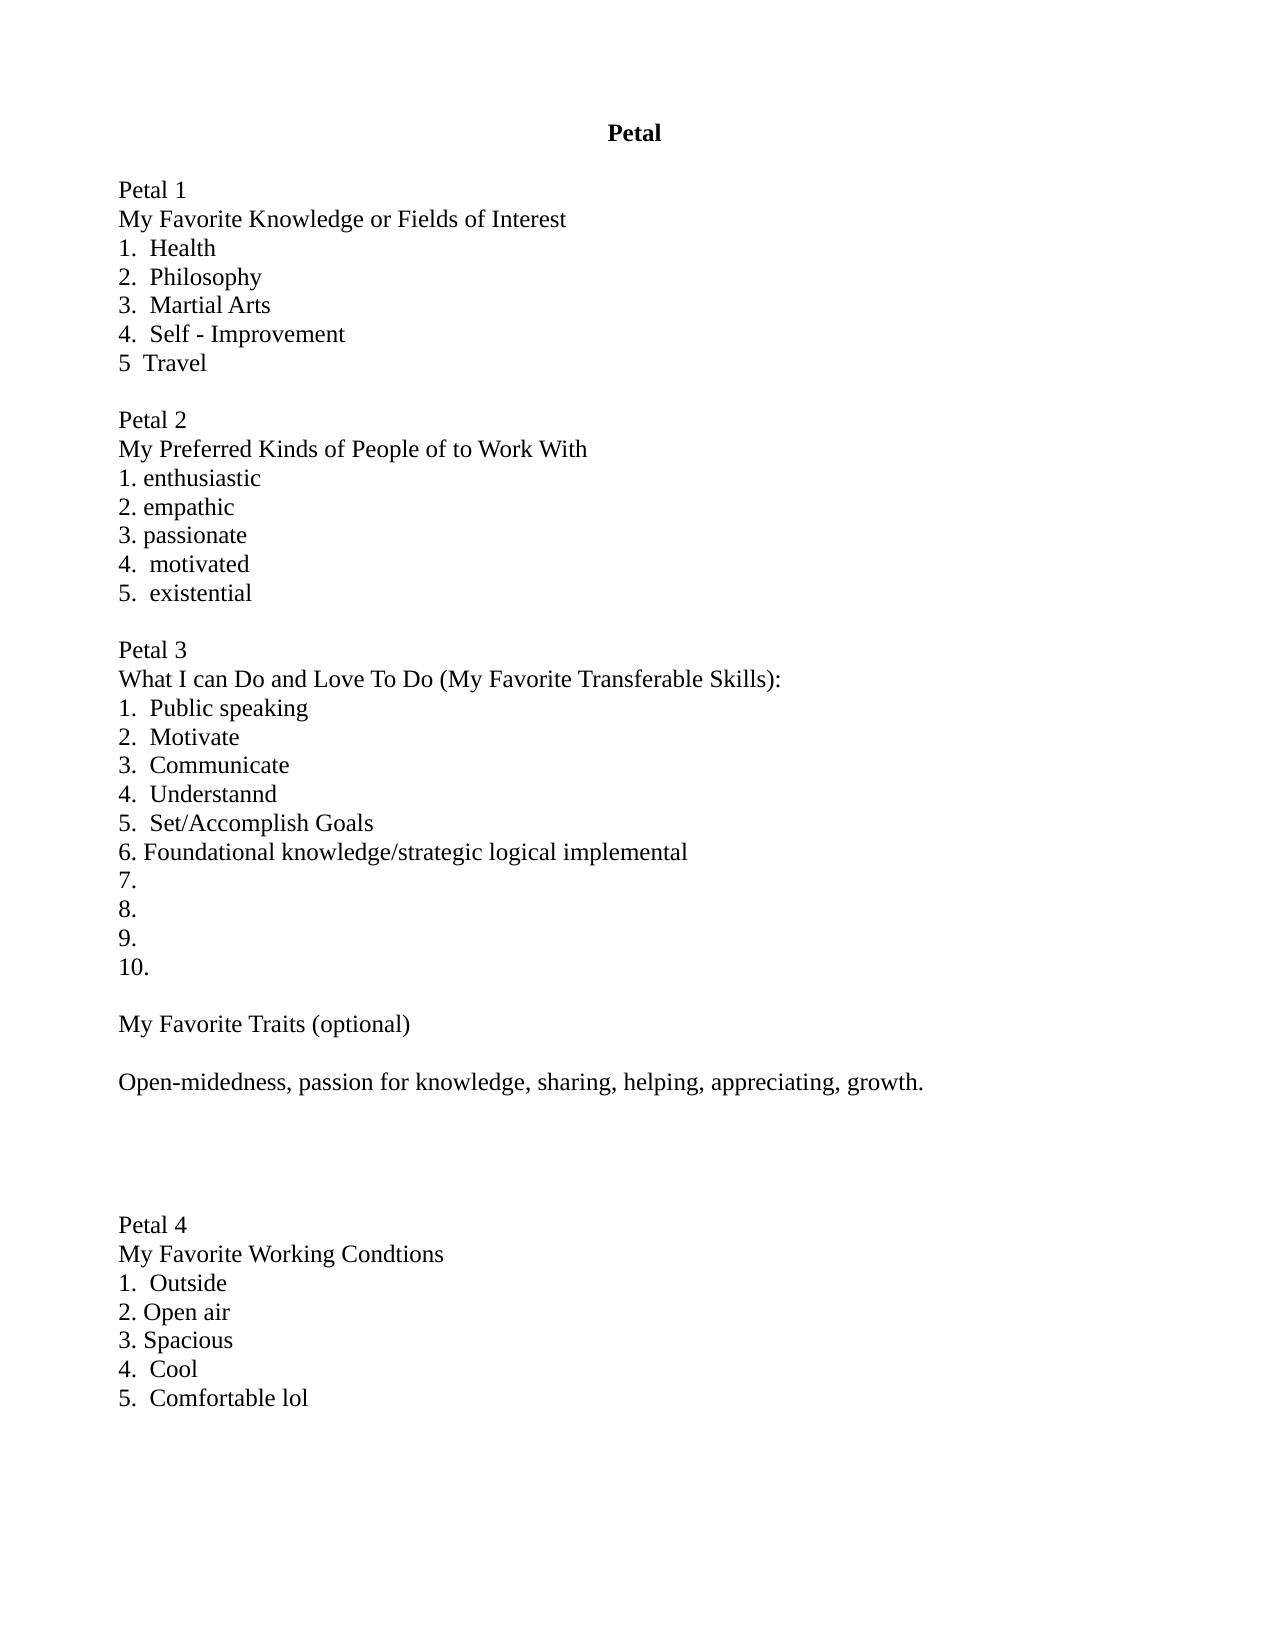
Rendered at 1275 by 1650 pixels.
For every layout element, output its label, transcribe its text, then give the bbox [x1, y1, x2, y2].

text 3. Martial Arts [118, 291, 1157, 319]
text Petal 2 [118, 406, 1157, 434]
text 8. [118, 894, 1157, 923]
text 4. Cool [118, 1354, 1157, 1383]
text 9. [118, 923, 1157, 952]
text 4. Self - Improvement [118, 319, 1157, 348]
text 2. Philosophy [118, 262, 1157, 291]
text What I can Do and Love To Do (My Favorite Transferable Skills): [118, 664, 1157, 693]
text 3. Communicate [118, 751, 1157, 779]
text 1. Health [118, 233, 1157, 262]
text 4. motivated [118, 549, 1157, 578]
text 1. enthusiastic [118, 463, 1157, 492]
text 4. Understannd [118, 779, 1157, 808]
text 7. [118, 866, 1157, 894]
text 5. existential [118, 578, 1157, 607]
text My Favorite Working Condtions [118, 1239, 1157, 1268]
text 2. Motivate [118, 722, 1157, 751]
text 2. empathic [118, 492, 1157, 521]
text 6. Foundational knowledge/strategic logical implemental [118, 837, 1157, 866]
text 1. Public speaking [118, 693, 1157, 722]
text Petal 3 [118, 636, 1157, 664]
text Open-midedness, passion for knowledge, sharing, helping, appreciating, growth. [118, 1067, 1157, 1096]
text 3. passionate [118, 521, 1157, 549]
text My Favorite Knowledge or Fields of Interest [118, 204, 1157, 233]
text Petal [118, 118, 1157, 147]
text My Preferred Kinds of People of to Work With [118, 434, 1157, 463]
text 5. Set/Accomplish Goals [118, 808, 1157, 837]
text Petal 4 [118, 1211, 1157, 1239]
text 2. Open air [118, 1297, 1157, 1326]
text 1. Outside [118, 1268, 1157, 1297]
text 10. [118, 952, 1157, 981]
text 5 Travel [118, 348, 1157, 377]
text 3. Spacious [118, 1326, 1157, 1354]
text 5. Comfortable lol [118, 1383, 1157, 1412]
text My Favorite Traits (optional) [118, 1009, 1157, 1038]
text Petal 1 [118, 176, 1157, 204]
